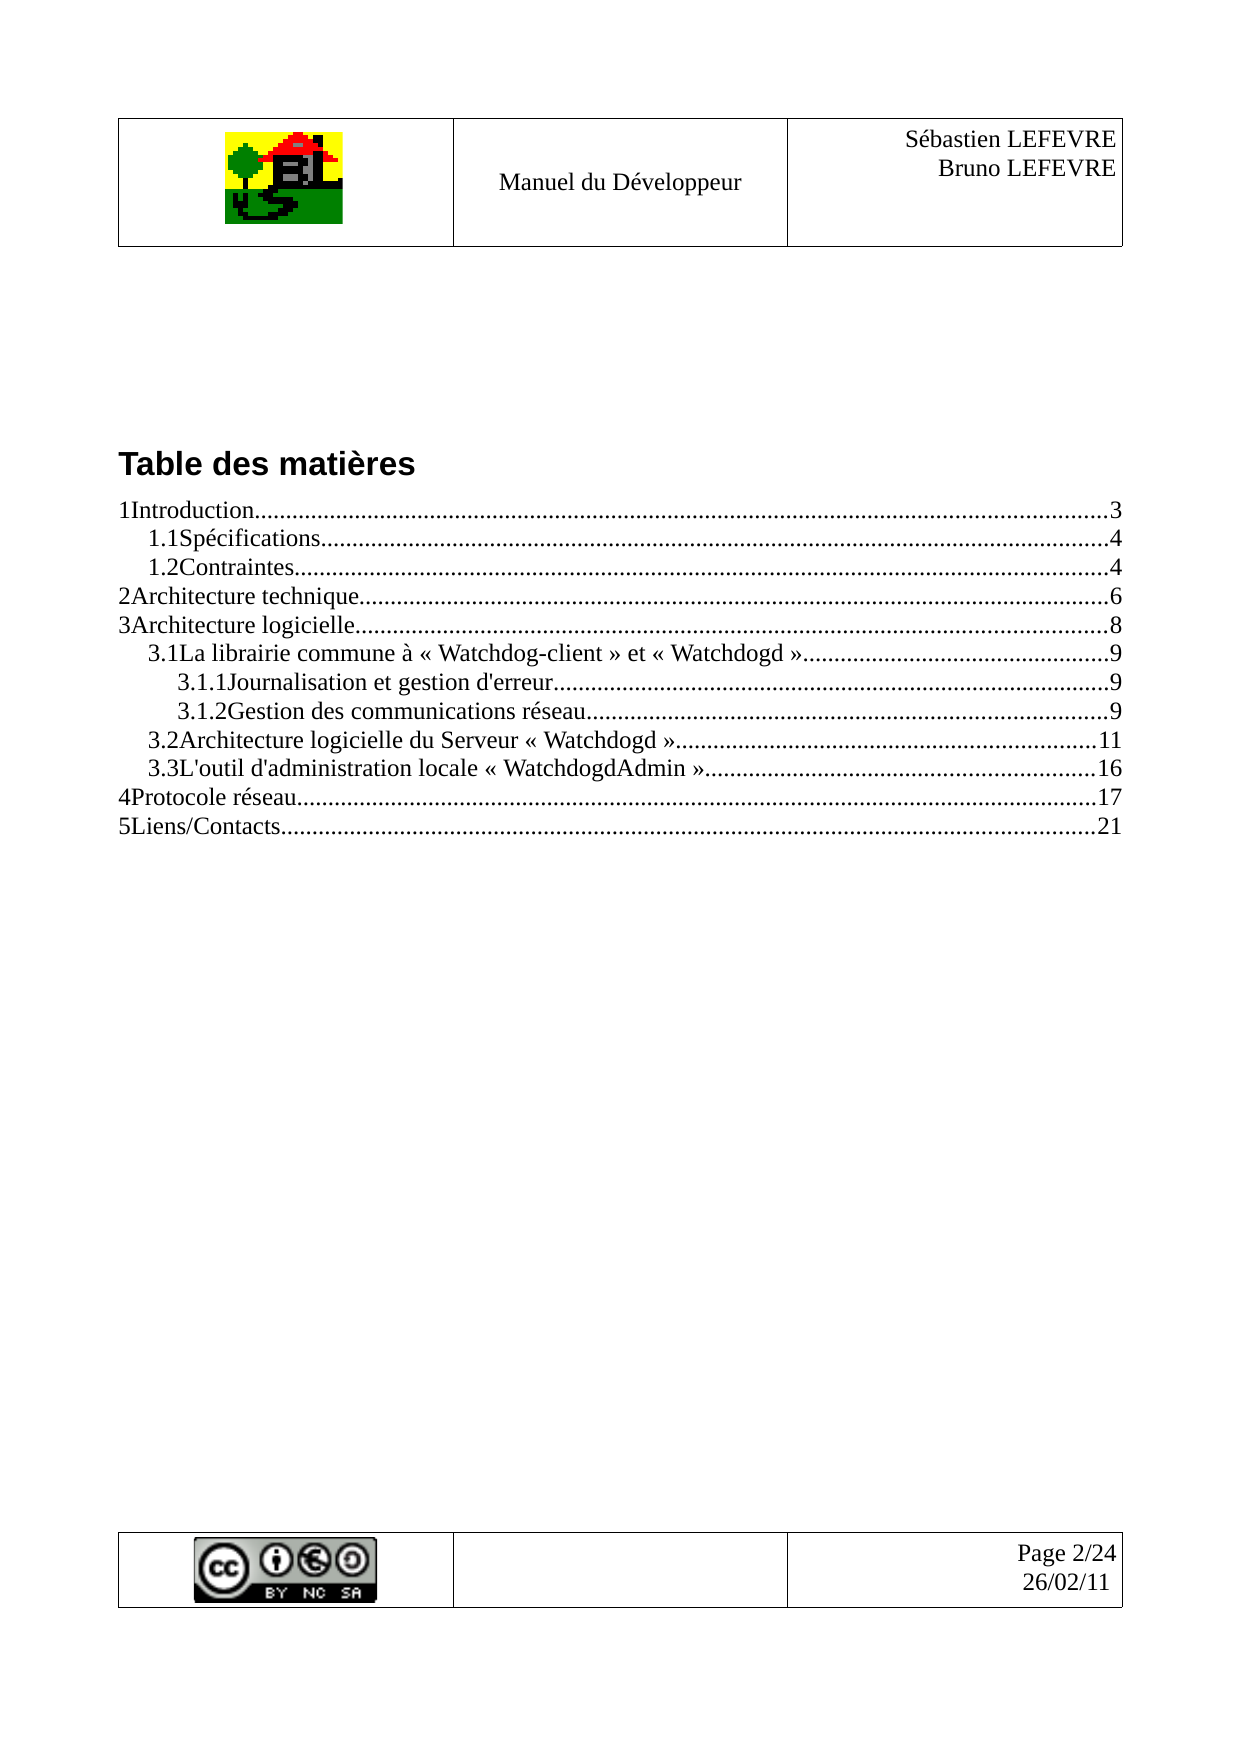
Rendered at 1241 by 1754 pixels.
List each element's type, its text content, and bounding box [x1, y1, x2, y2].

text 1.2Contraintes 4 [148, 552, 1122, 581]
text 3.1La librairie commune à « Watchdog-client » et « Watchdogd » 9 [148, 638, 1122, 667]
text 3.3L'outil d'administration locale « WatchdogdAdmin » 16 [148, 753, 1122, 782]
text 3.2Architecture logicielle du Serveur « Watchdogd » 11 [148, 725, 1122, 753]
text 3Architecture logicielle 8 [118, 610, 1122, 638]
text 1.1Spécifications 4 [148, 523, 1122, 552]
text 4Protocole réseau 17 [118, 782, 1122, 811]
picture [193, 1537, 378, 1603]
text 1Introduction 3 [118, 495, 1122, 523]
picture [225, 132, 343, 224]
text 3.1.1Journalisation et gestion d'erreur 9 [177, 667, 1122, 696]
text 3.1.2Gestion des communications réseau 9 [177, 696, 1122, 725]
text 5Liens/Contacts 21 [118, 811, 1122, 840]
subtitle Table des matières [118, 444, 1122, 482]
text 2Architecture technique 6 [118, 581, 1122, 610]
